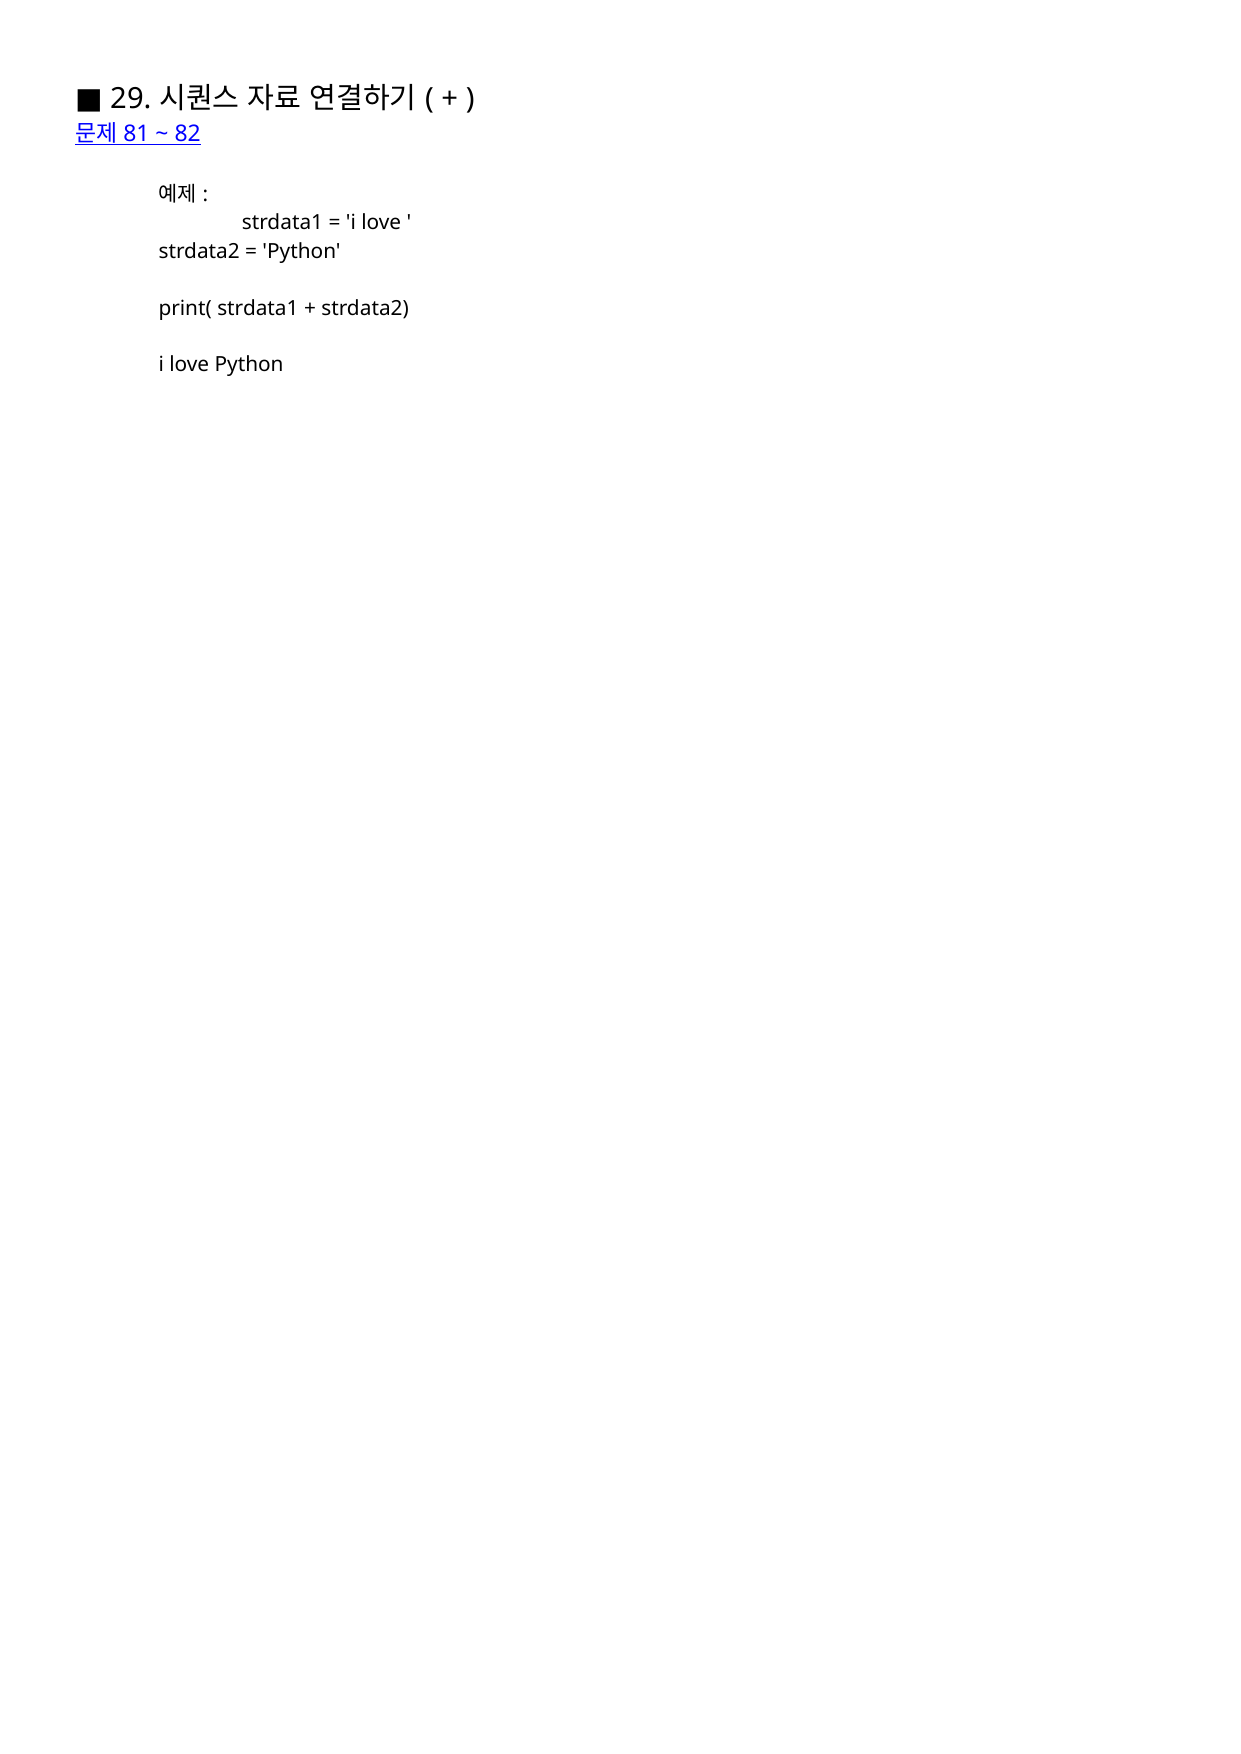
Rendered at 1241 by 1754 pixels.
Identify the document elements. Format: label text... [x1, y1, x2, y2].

subtitle ■ 29. 시퀀스 자료 연결하기 ( + ) [75, 75, 1165, 117]
text strdata1 = 'i love ' [75, 207, 1165, 236]
text 예제 : [75, 177, 1165, 207]
text i love Python [75, 349, 1165, 378]
text print( strdata1 + strdata2) [75, 293, 1165, 321]
text 문제 81 ~ 82 [75, 117, 1165, 149]
text strdata2 = 'Python' [75, 236, 1165, 264]
